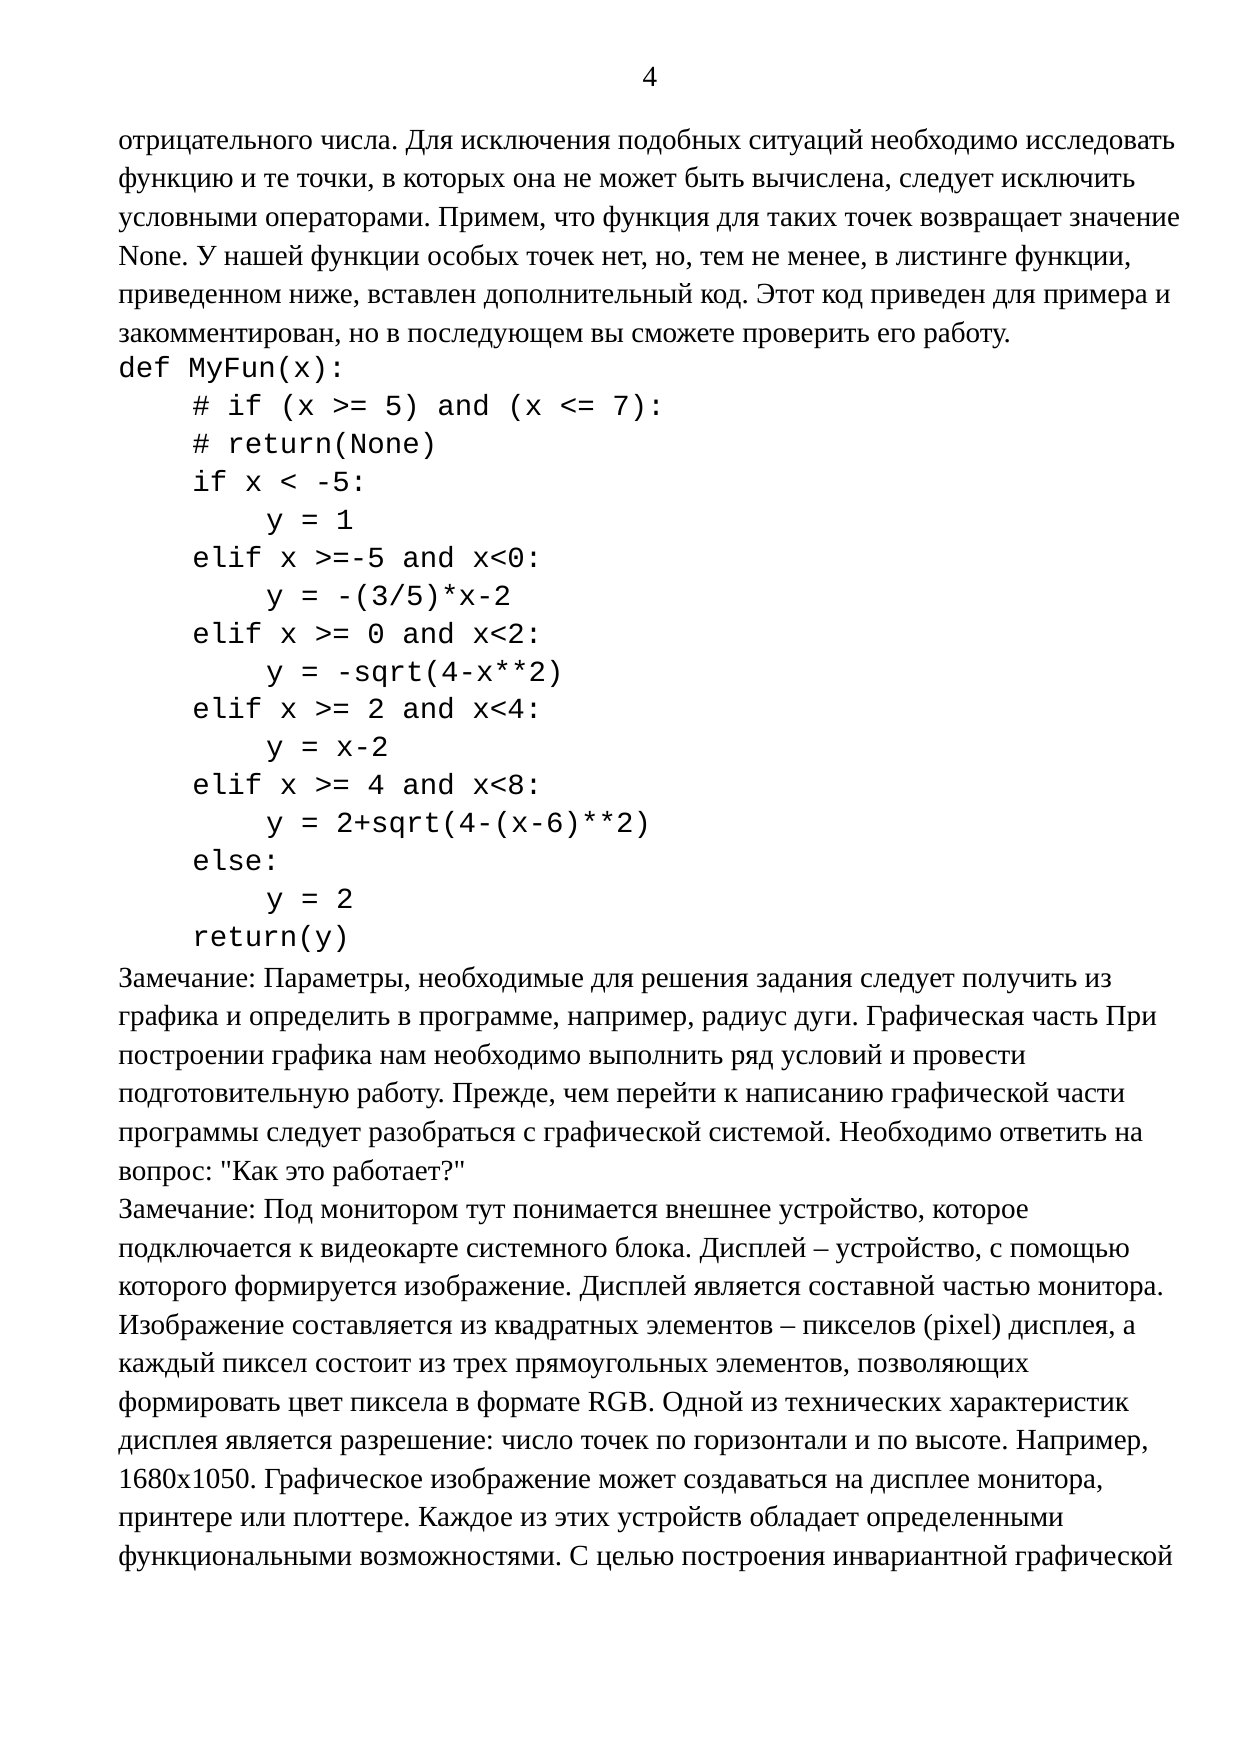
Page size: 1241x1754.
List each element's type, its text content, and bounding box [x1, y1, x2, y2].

text # return(None) [118, 429, 1181, 462]
text y = -(3/5)*x-2 [118, 581, 1181, 614]
text elif x >=-5 and x<0: [118, 543, 1181, 576]
text отрицательного числа. Для исключения подобных ситуаций необходимо исследовать функцию и те точки, в которых она не может быть вычислена, следует исключить условными операторами. Примем, что функция для таких точек возвращает значение None. У нашей функции особых точек нет, но, тем не менее, в листинге функции, приведенном ниже, вставлен дополнительный код. Этот код приведен для примера и закомментирован, но в последующем вы сможете проверить его работу. [118, 122, 1181, 348]
text # if (x >= 5) and (x <= 7): [118, 391, 1181, 424]
text return(y) [118, 922, 1181, 955]
text elif x >= 4 and x<8: [118, 770, 1181, 803]
text y = 2 [118, 884, 1181, 917]
text y = -sqrt(4-x**2) [118, 657, 1181, 690]
text y = 2+sqrt(4-(x-6)**2) [118, 808, 1181, 841]
text elif x >= 0 and x<2: [118, 619, 1181, 652]
text Замечание: Под монитором тут понимается внешнее устройство, которое подключается к видеокарте системного блока. Дисплей – устройство, с помощью которого формируется изображение. Дисплей является составной частью монитора. Изображение составляется из квадратных элементов – пикселов (pixel) дисплея, а каждый пиксел состоит из трех прямоугольных элементов, позволяющих формировать цвет пиксела в формате RGB. Одной из технических характеристик дисплея является разрешение: число точек по горизонтали и по высоте. Например, 1680х1050. Графическое изображение может создаваться на дисплее монитора, принтере или плоттере. Каждое из этих устройств обладает определенными функциональными возможностями. С целью построения инвариантной графической [118, 1191, 1181, 1572]
text Замечание: Параметры, необходимые для решения задания следует получить из графика и определить в программе, например, радиус дуги. Графическая часть При построении графика нам необходимо выполнить ряд условий и провести подготовительную работу. Прежде, чем перейти к написанию графической части программы следует разобраться с графической системой. Необходимо ответить на вопрос: "Как это работает?" [118, 960, 1181, 1186]
text else: [118, 846, 1181, 879]
text y = x-2 [118, 732, 1181, 766]
text y = 1 [118, 505, 1181, 538]
text def MyFun(x): [118, 353, 1181, 386]
text elif x >= 2 and x<4: [118, 694, 1181, 728]
text if x < -5: [118, 467, 1181, 500]
